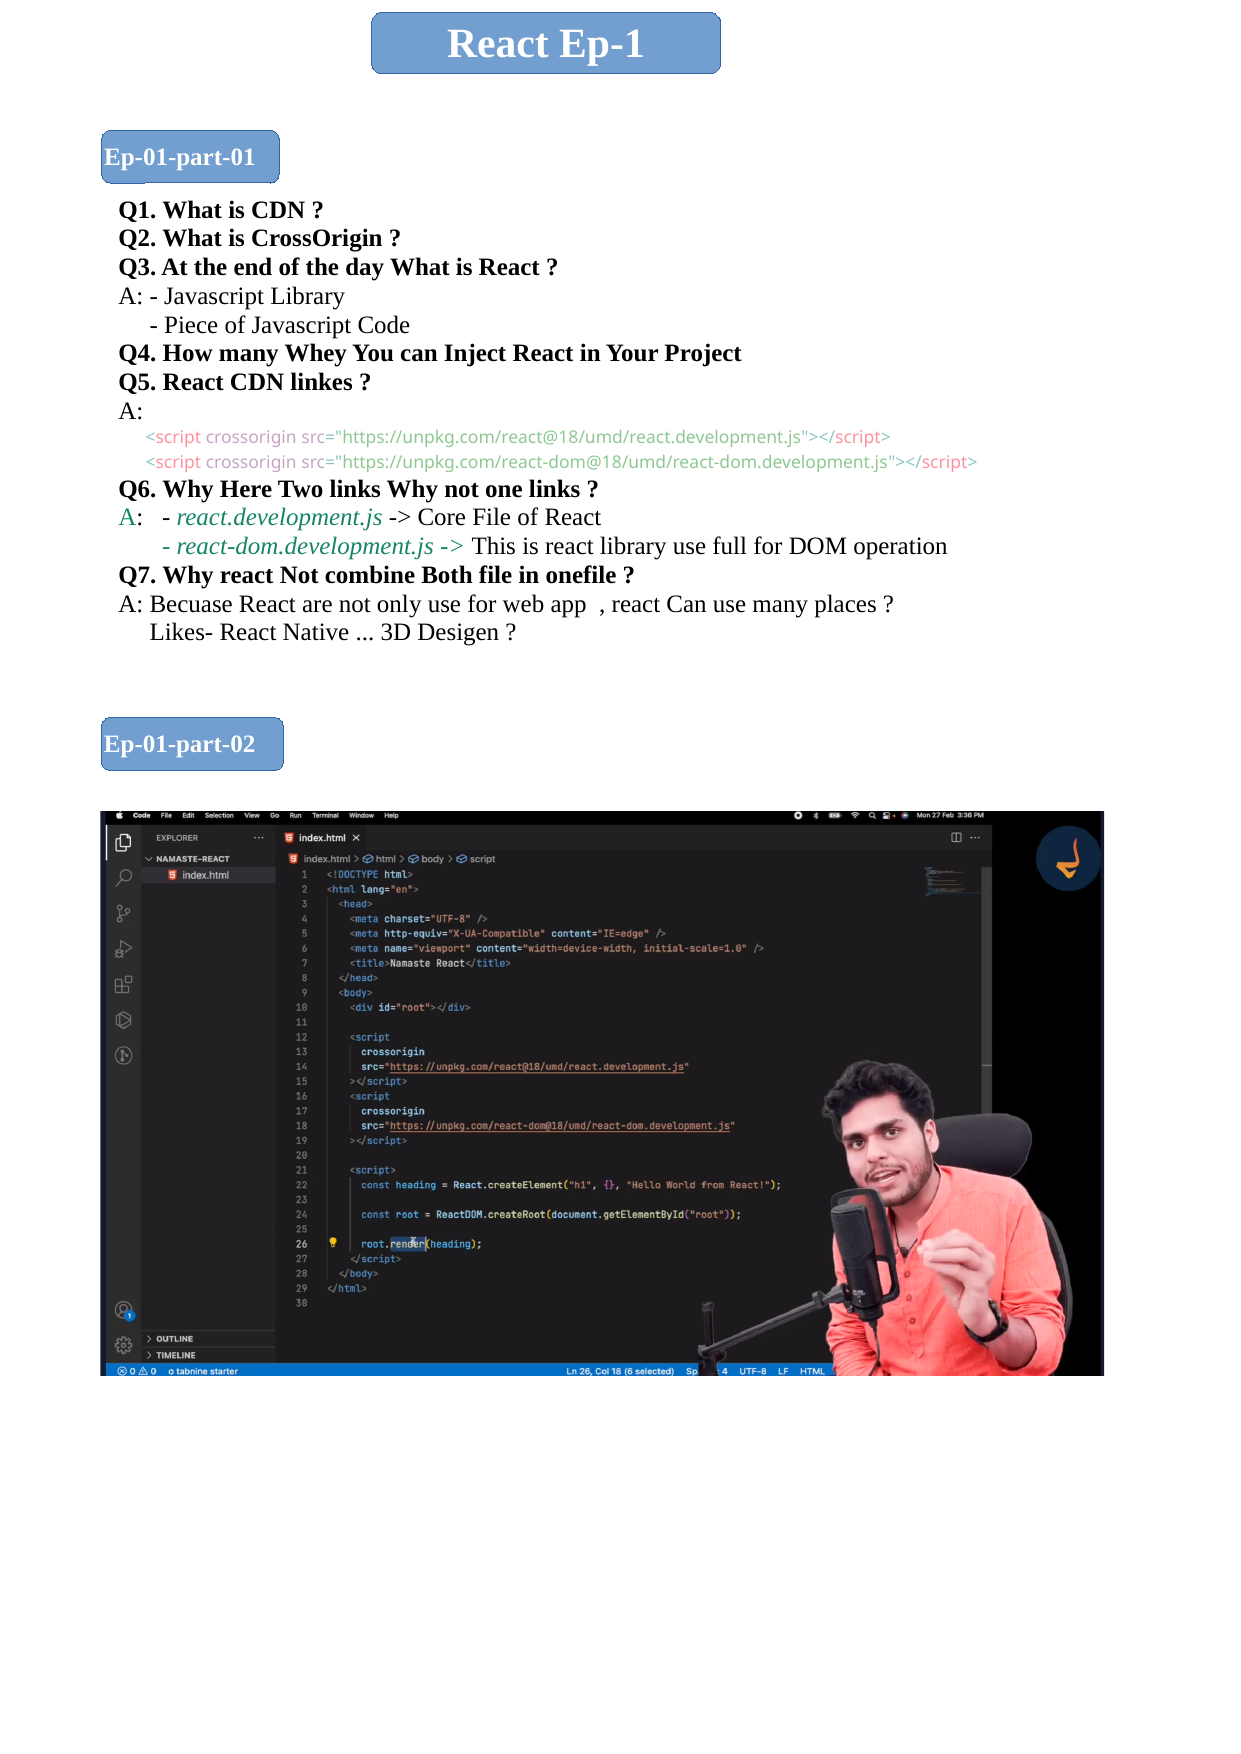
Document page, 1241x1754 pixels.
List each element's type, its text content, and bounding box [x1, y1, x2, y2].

text Q4. How many Whey You can Inject React in Your Project [118, 338, 1122, 367]
picture [100, 811, 1105, 1376]
text Q3. At the end of the day What is React ? [118, 252, 1122, 281]
text Q7. Why react Not combine Both file in onefile ? [118, 560, 1122, 589]
text Q2. What is CrossOrigin ? [118, 223, 1122, 252]
text Likes- React Native ... 3D Desigen ? [118, 617, 1122, 646]
text - Piece of Javascript Code [118, 310, 1122, 338]
text A: - react.development.js -> Core File of React [118, 502, 1122, 531]
text A: - Javascript Library [118, 281, 1122, 310]
text Q6. Why Here Two links Why not one links ? [118, 474, 1122, 502]
text <script crossorigin src="https://unpkg.com/react@18/umd/react.development.js"></script> [118, 425, 1122, 449]
text <script crossorigin src="https://unpkg.com/react-dom@18/umd/react-dom.development.js"></script> [118, 449, 1122, 474]
text Q1. What is CDN ? [118, 195, 1122, 223]
text A: [118, 396, 1122, 425]
text A: Becuase React are not only use for web app , react Can use many places ? [118, 589, 1122, 617]
text Q5. React CDN linkes ? [118, 367, 1122, 396]
text - react-dom.development.js -> This is react library use full for DOM operation [118, 531, 1122, 560]
